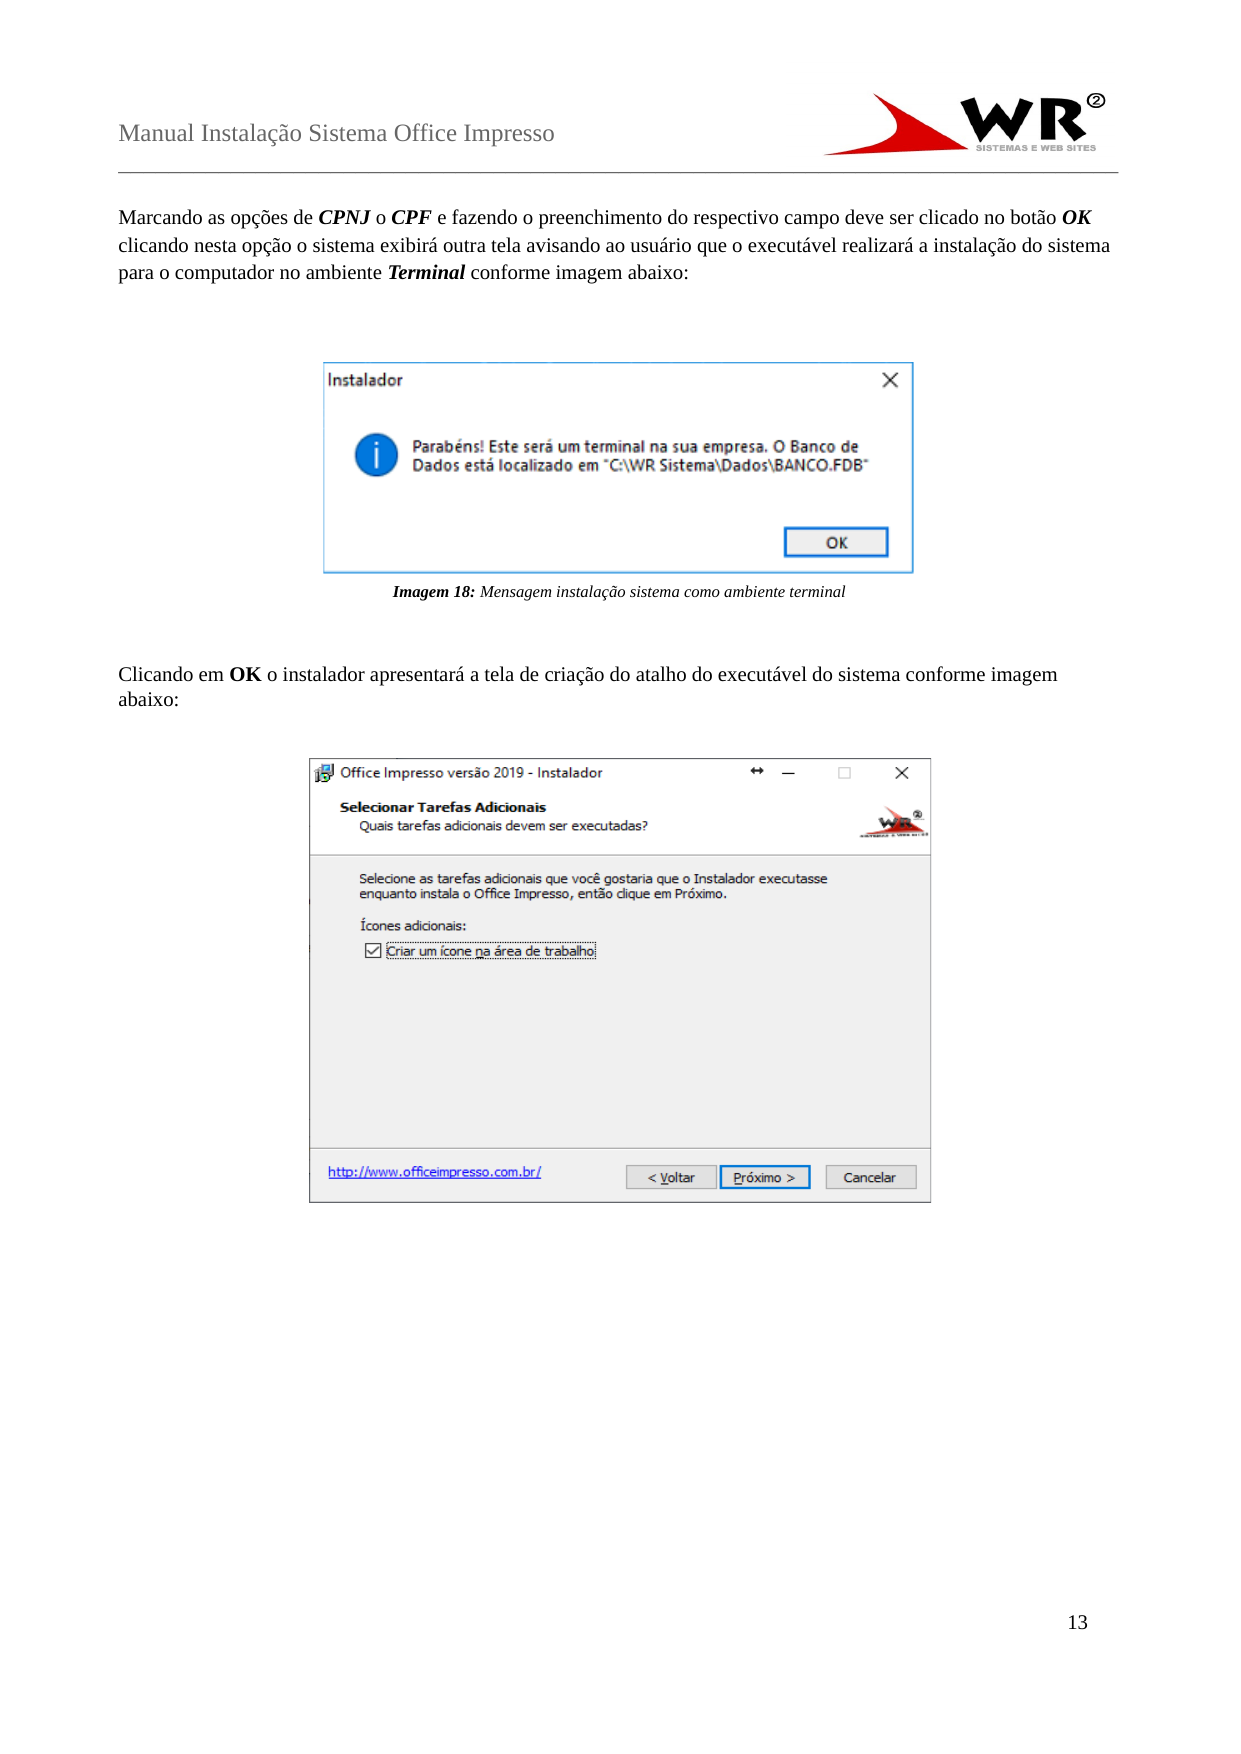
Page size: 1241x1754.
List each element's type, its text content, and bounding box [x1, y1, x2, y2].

picture [323, 362, 917, 577]
text Marcando as opções de CPNJ o CPF e fazendo o preenchimento do respectivo campo deve ser clicado no botão OK clicando nesta opção o sistema exibirá outra tela avisando ao usuário que o executável realizará a instalação do sistema para o computador no ambiente Terminal conforme imagem abaixo: [118, 205, 1122, 284]
picture [309, 758, 932, 1203]
picture [786, 52, 1116, 167]
text Imagem 18: Mensagem instalação sistema como ambiente terminal [323, 577, 917, 601]
text Clicando em OK o instalador apresentará a tela de criação do atalho do executável do sistema conforme imagem abaixo: [118, 662, 1122, 711]
